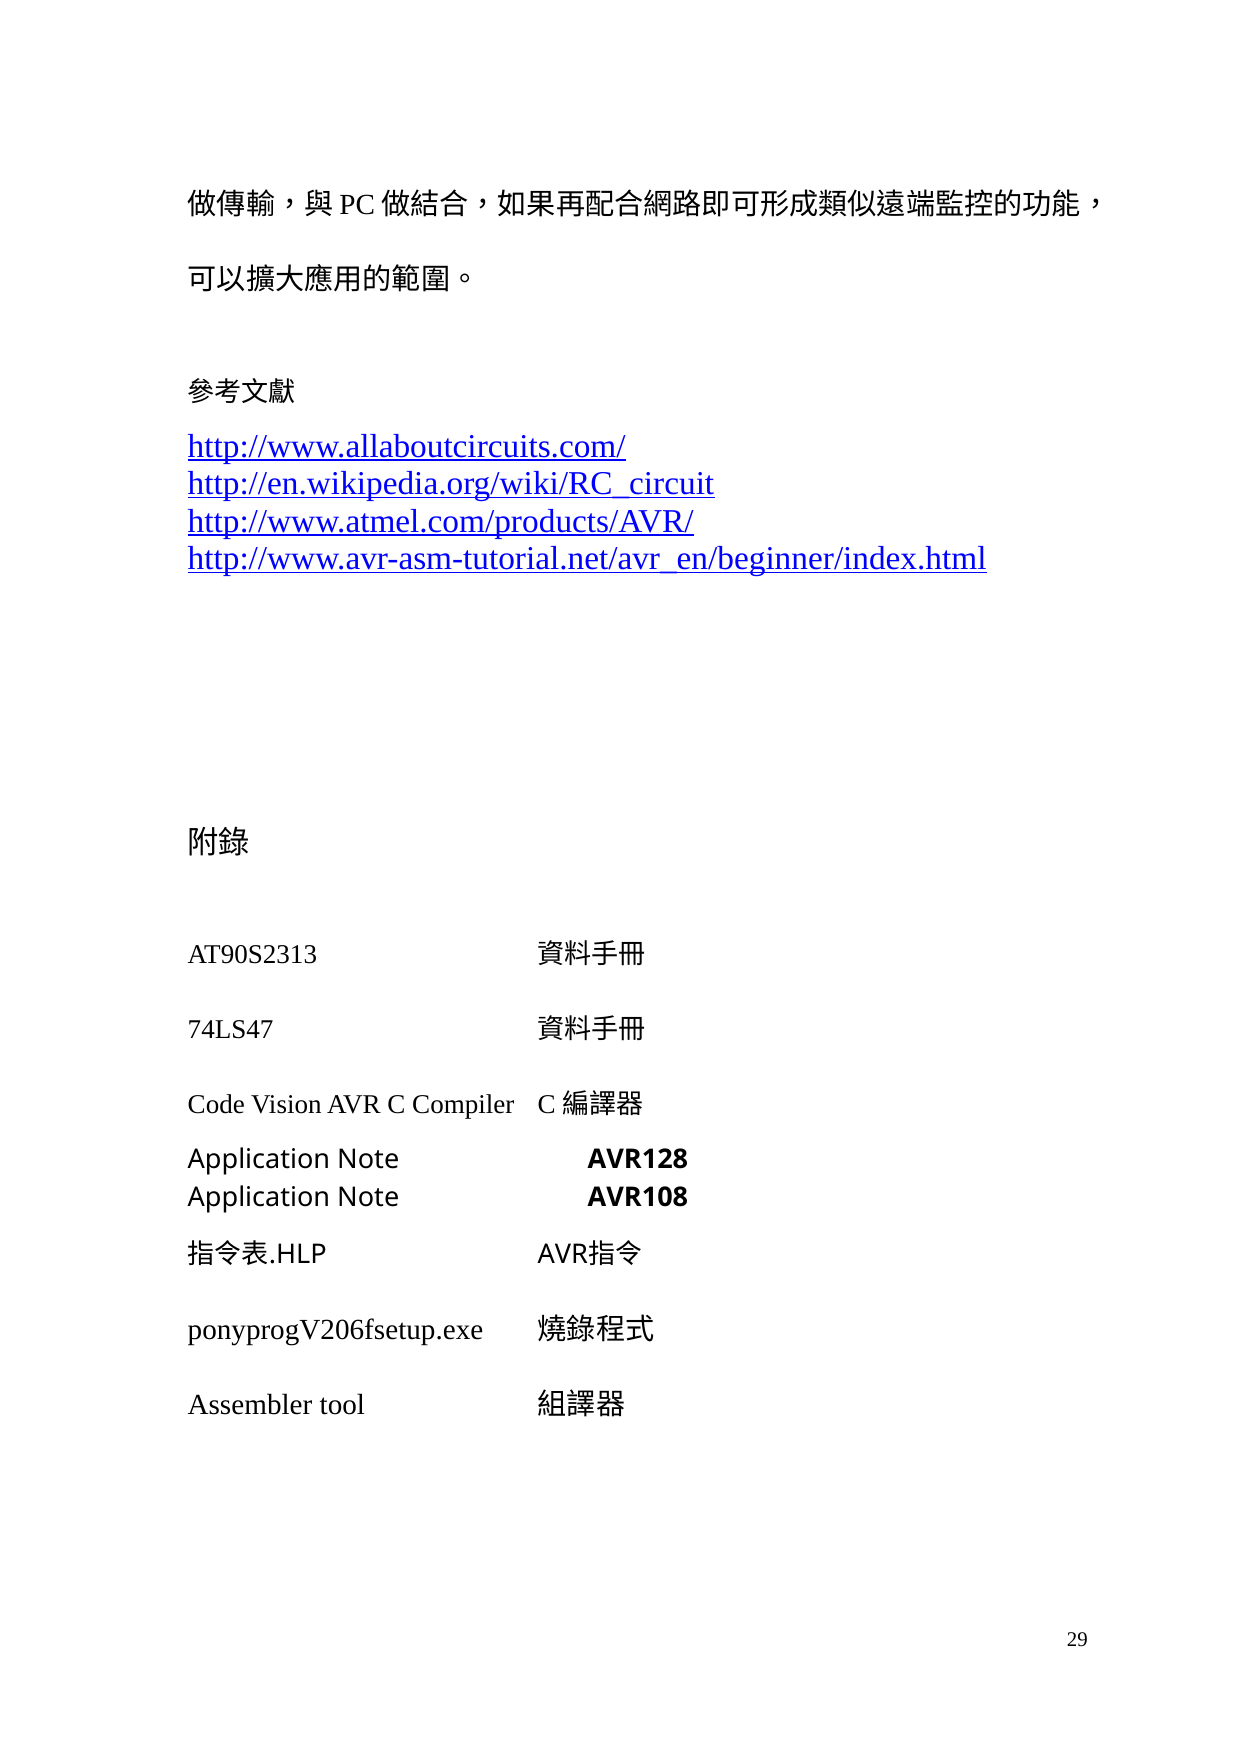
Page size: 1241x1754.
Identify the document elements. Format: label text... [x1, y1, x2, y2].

text 附錄 [187, 802, 1087, 877]
text Application Note AVR128 [187, 1139, 1087, 1177]
text http://www.avr-asm-tutorial.net/avr_en/beginner/index.html [187, 539, 1087, 577]
text AT90S2313 資料手冊 [187, 914, 1087, 989]
text http://www.atmel.com/products/AVR/ [187, 502, 1087, 539]
text 改善單斜式積分ADC的缺點，使用雙斜率ADC，輸入電壓用感測器如AD590或其他感測器代替，利用PWM輸出控制功率，或利用RS-232做傳輸，與PC做結合，如果再配合網路即可形成類似遠端監控的功能，可以擴大應用的範圍。 [187, 164, 1087, 314]
text http://en.wikipedia.org/wiki/RC_circuit [187, 464, 1087, 502]
text Assembler tool 組譯器 [187, 1364, 1087, 1439]
text 參考文獻 [187, 352, 1087, 427]
text http://www.allaboutcircuits.com/ [187, 427, 1087, 464]
text 74LS47 資料手冊 [187, 989, 1087, 1064]
text 指令表.HLP AVR指令 [187, 1214, 1087, 1289]
text ponyprogV206fsetup.exe 燒錄程式 [187, 1289, 1087, 1364]
text Application Note AVR108 [187, 1177, 1087, 1214]
text Code Vision AVR C Compiler C 編譯器 [187, 1064, 1087, 1139]
